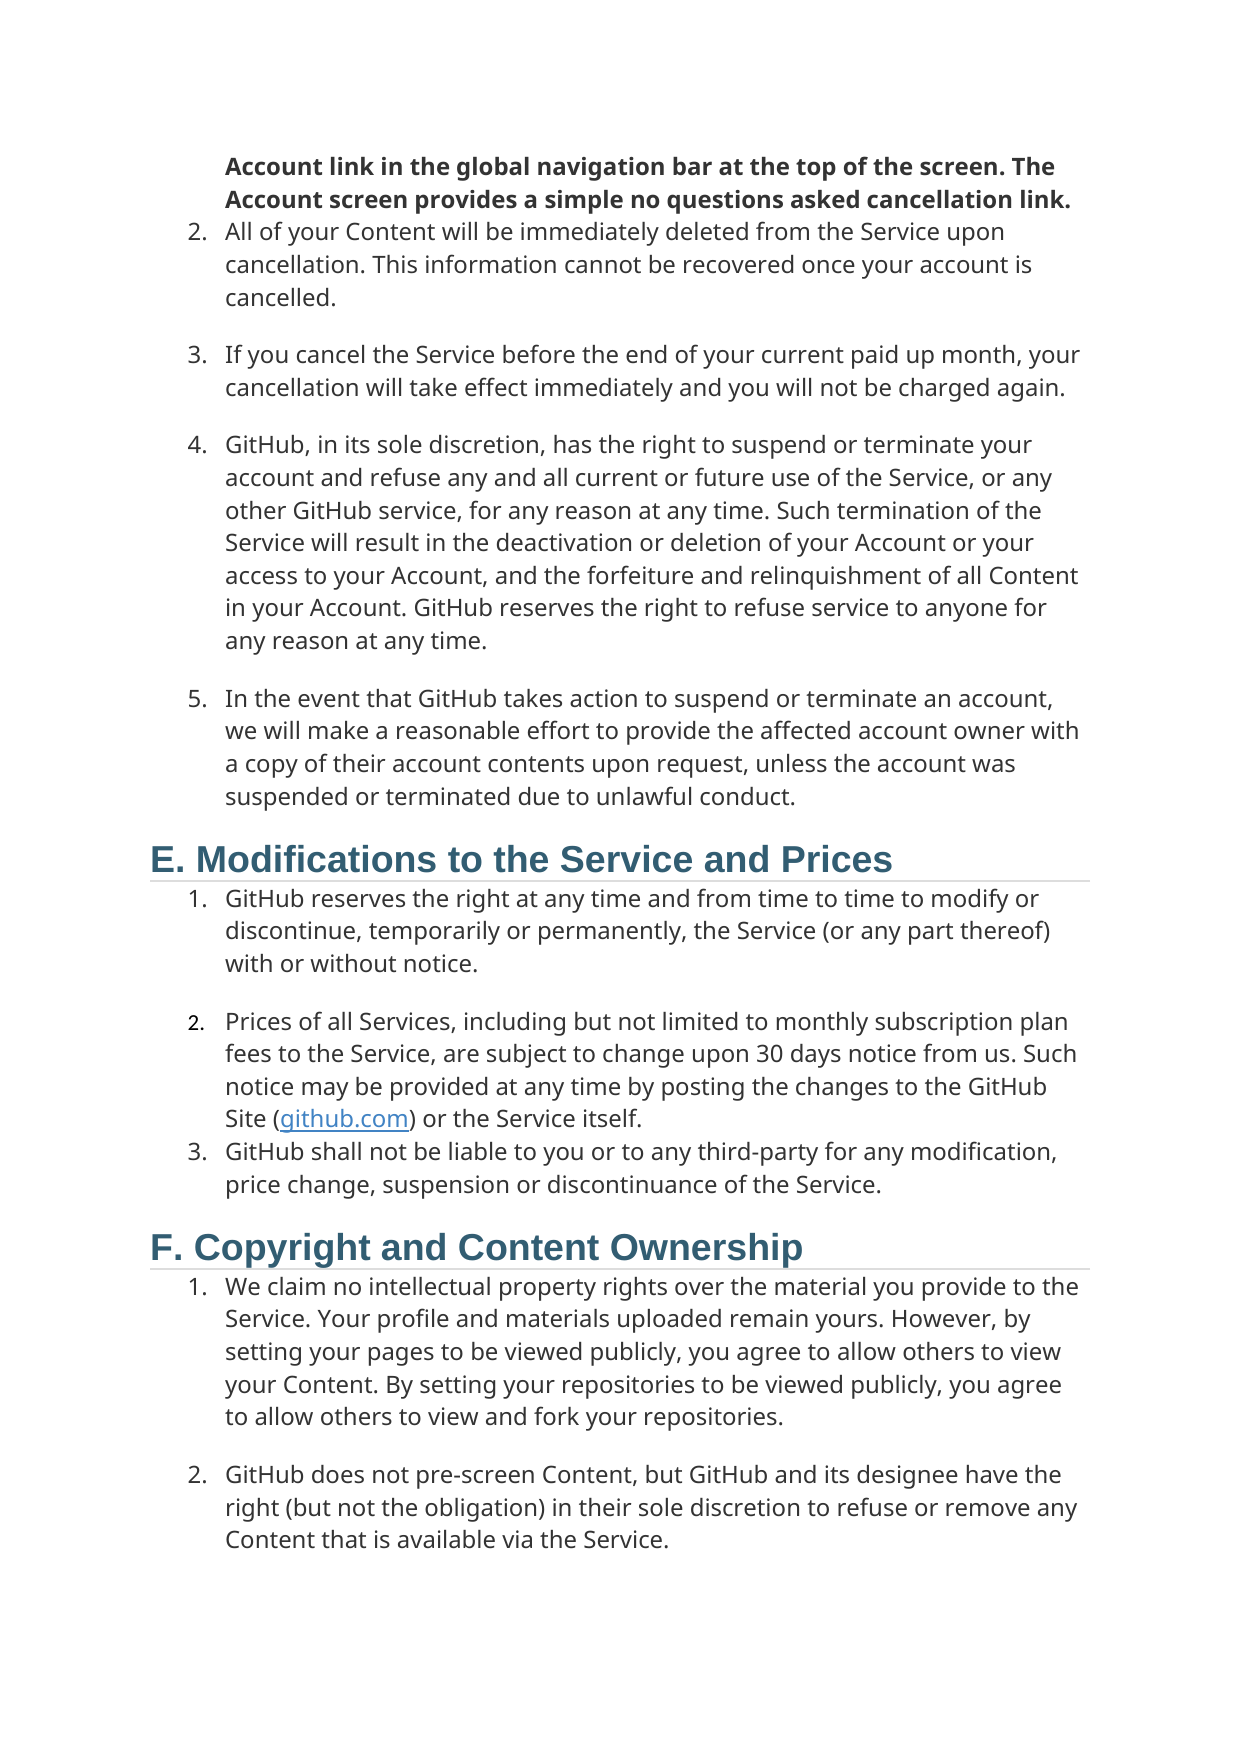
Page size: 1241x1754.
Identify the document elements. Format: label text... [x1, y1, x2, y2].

list In the event that GitHub takes action to suspend or terminate an account, we will make a reasonable effort to provide the affected account owner with a copy of their account contents upon request, unless the account was suspended or terminated due to unlawful conduct. [187, 681, 1090, 812]
list GitHub reserves the right at any time and from time to time to modify or discontinue, temporarily or permanently, the Service (or any part thereof) with or without notice. [187, 882, 1090, 979]
list Prices of all Services, including but not limited to monthly subscription plan fees to the Service, are subject to change upon 30 days notice from us. Such notice may be provided at any time by posting the changes to the GitHub Site (github.com) or the Service itself. [187, 1004, 1090, 1135]
text E. Modifications to the Service and Prices [150, 837, 1090, 880]
list GitHub shall not be liable to you or to any third-party for any modification, price change, suspension or discontinuance of the Service. [187, 1135, 1090, 1200]
list All of your Content will be immediately deleted from the Service upon cancellation. This information cannot be recovered once your account is cancelled. [187, 215, 1090, 313]
list GitHub does not pre-screen Content, but GitHub and its designee have the right (but not the obligation) in their sole discretion to refuse or remove any Content that is available via the Service. [187, 1458, 1090, 1556]
list We claim no intellectual property rights over the material you provide to the Service. Your profile and materials uploaded remain yours. However, by setting your pages to be viewed publicly, you agree to allow others to view your Content. By setting your repositories to be viewed publicly, you agree to allow others to view and fork your repositories. [187, 1270, 1090, 1433]
list Account link in the global navigation bar at the top of the screen. The Account screen provides a simple no questions asked cancellation link. [187, 150, 1090, 215]
list If you cancel the Service before the end of your current paid up month, your cancellation will take effect immediately and you will not be charged again. [187, 338, 1090, 403]
text F. Copyright and Content Ownership [150, 1225, 1090, 1268]
list GitHub, in its sole discretion, has the right to suspend or terminate your account and refuse any and all current or future use of the Service, or any other GitHub service, for any reason at any time. Such termination of the Service will result in the deactivation or deletion of your Account or your access to your Account, and the forfeiture and relinquishment of all Content in your Account. GitHub reserves the right to refuse service to anyone for any reason at any time. [187, 428, 1090, 656]
